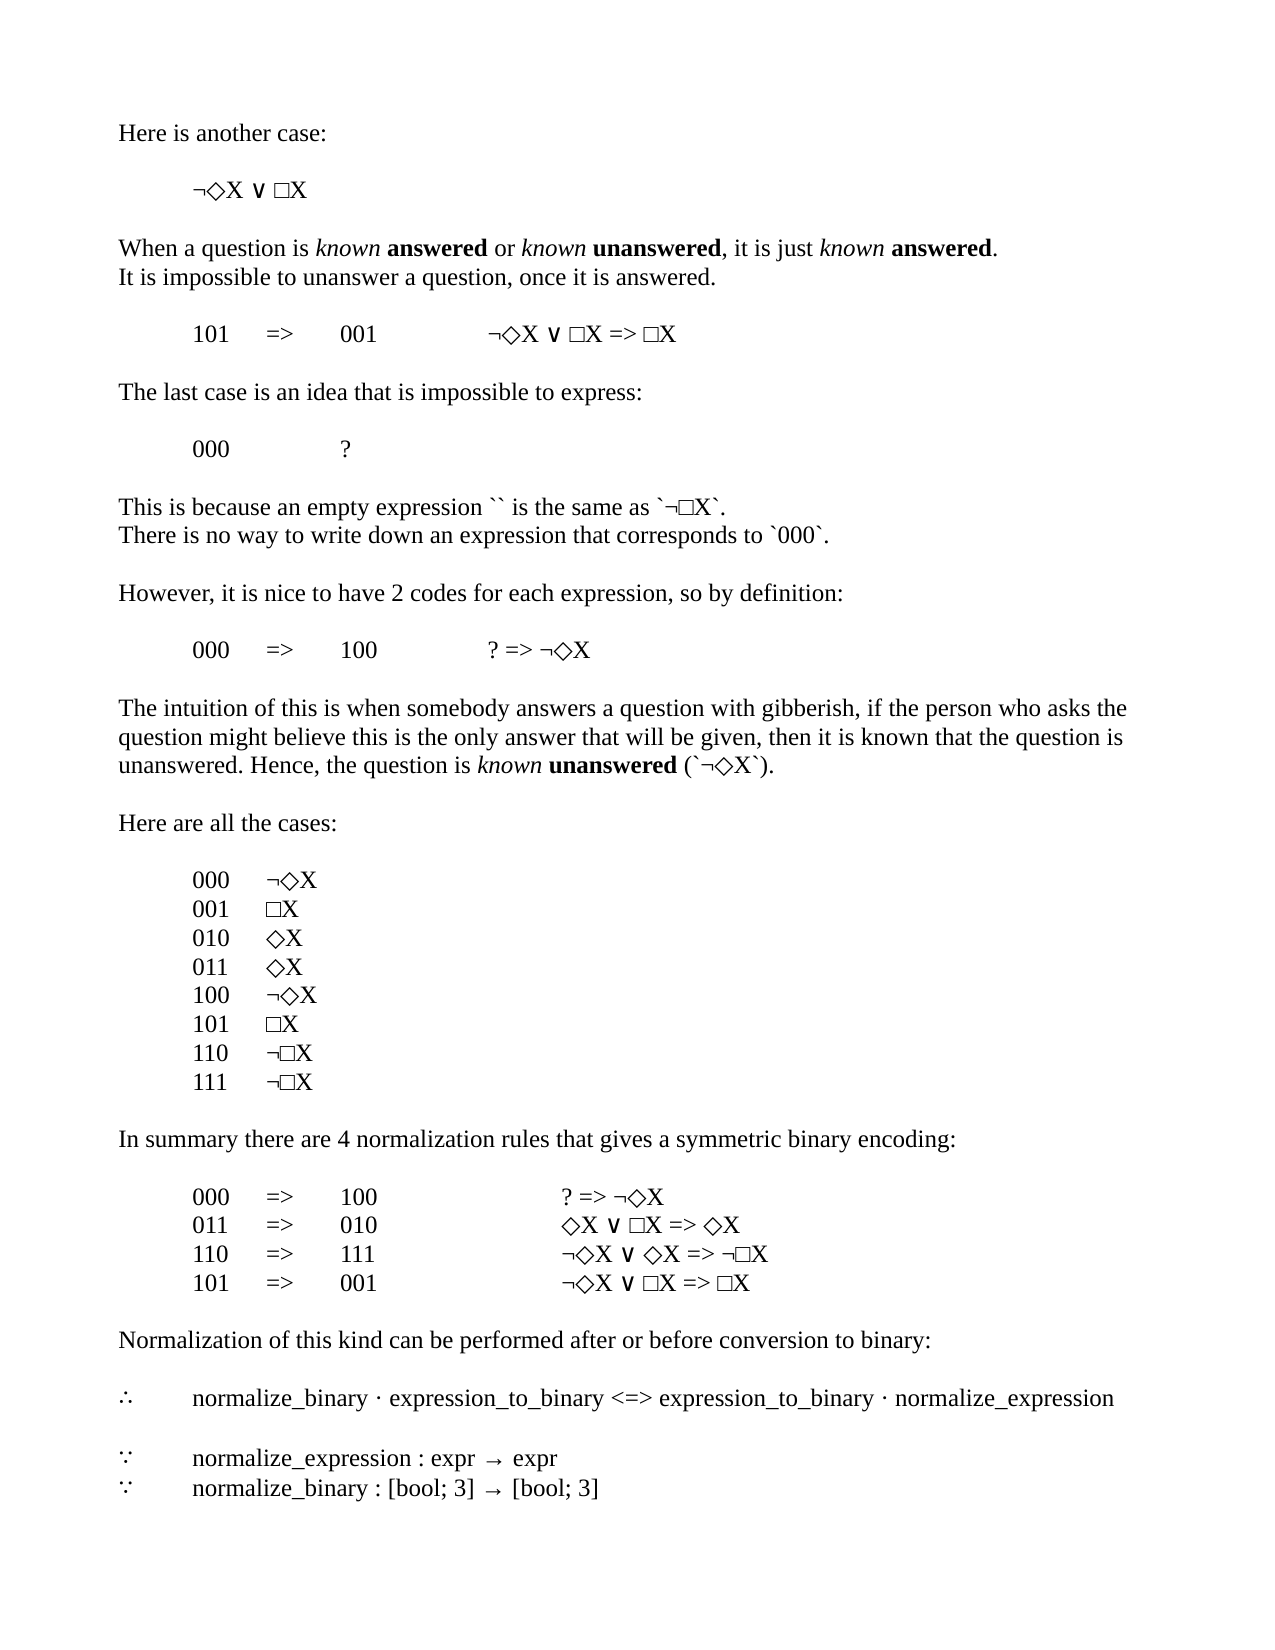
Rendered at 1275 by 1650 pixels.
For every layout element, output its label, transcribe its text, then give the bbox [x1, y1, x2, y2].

text 010 ◇X [118, 923, 1157, 952]
text In summary there are 4 normalization rules that gives a symmetric binary encoding: [118, 1124, 1157, 1153]
text 101 => 001 ¬◇X ∨ □X => □X [118, 1268, 1157, 1297]
text 100 ¬◇X [118, 981, 1157, 1009]
text The intuition of this is when somebody answers a question with gibberish, if the person who asks the question might believe this is the only answer that will be given, then it is known that the question is unanswered. Hence, the question is known unanswered (`¬◇X`). [118, 693, 1157, 779]
text 001 □X [118, 894, 1157, 923]
text It is impossible to unanswer a question, once it is answered. [118, 262, 1157, 291]
text ∵ normalize_binary : [bool; 3] → [bool; 3] [118, 1473, 1157, 1504]
text Normalization of this kind can be performed after or before conversion to binary: [118, 1326, 1157, 1354]
text When a question is known answered or known unanswered, it is just known answered. [118, 233, 1157, 262]
text 101 □X [118, 1009, 1157, 1038]
text Here is another case: [118, 118, 1157, 147]
text However, it is nice to have 2 codes for each expression, so by definition: [118, 578, 1157, 607]
text 011 ◇X [118, 952, 1157, 981]
text 110 ¬□X [118, 1038, 1157, 1067]
text 110 => 111 ¬◇X ∨ ◇X => ¬□X [118, 1239, 1157, 1268]
text There is no way to write down an expression that corresponds to `000`. [118, 521, 1157, 549]
text This is because an empty expression `` is the same as `¬□X`. [118, 492, 1157, 521]
text Here are all the cases: [118, 808, 1157, 837]
text 101 => 001 ¬◇X ∨ □X => □X [118, 319, 1157, 348]
text ∴ normalize_binary · expression_to_binary <=> expression_to_binary · normalize_expression [118, 1383, 1157, 1414]
text ∵ normalize_expression : expr → expr [118, 1443, 1157, 1473]
text 000 => 100 ? => ¬◇X [118, 1182, 1157, 1211]
text ¬◇X ∨ □X [118, 176, 1157, 204]
text 000 ¬◇X [118, 866, 1157, 894]
text The last case is an idea that is impossible to express: [118, 377, 1157, 406]
text 000 ? [118, 434, 1157, 463]
text 011 => 010 ◇X ∨ □X => ◇X [118, 1211, 1157, 1239]
text 000 => 100 ? => ¬◇X [118, 636, 1157, 664]
text 111 ¬□X [118, 1067, 1157, 1096]
